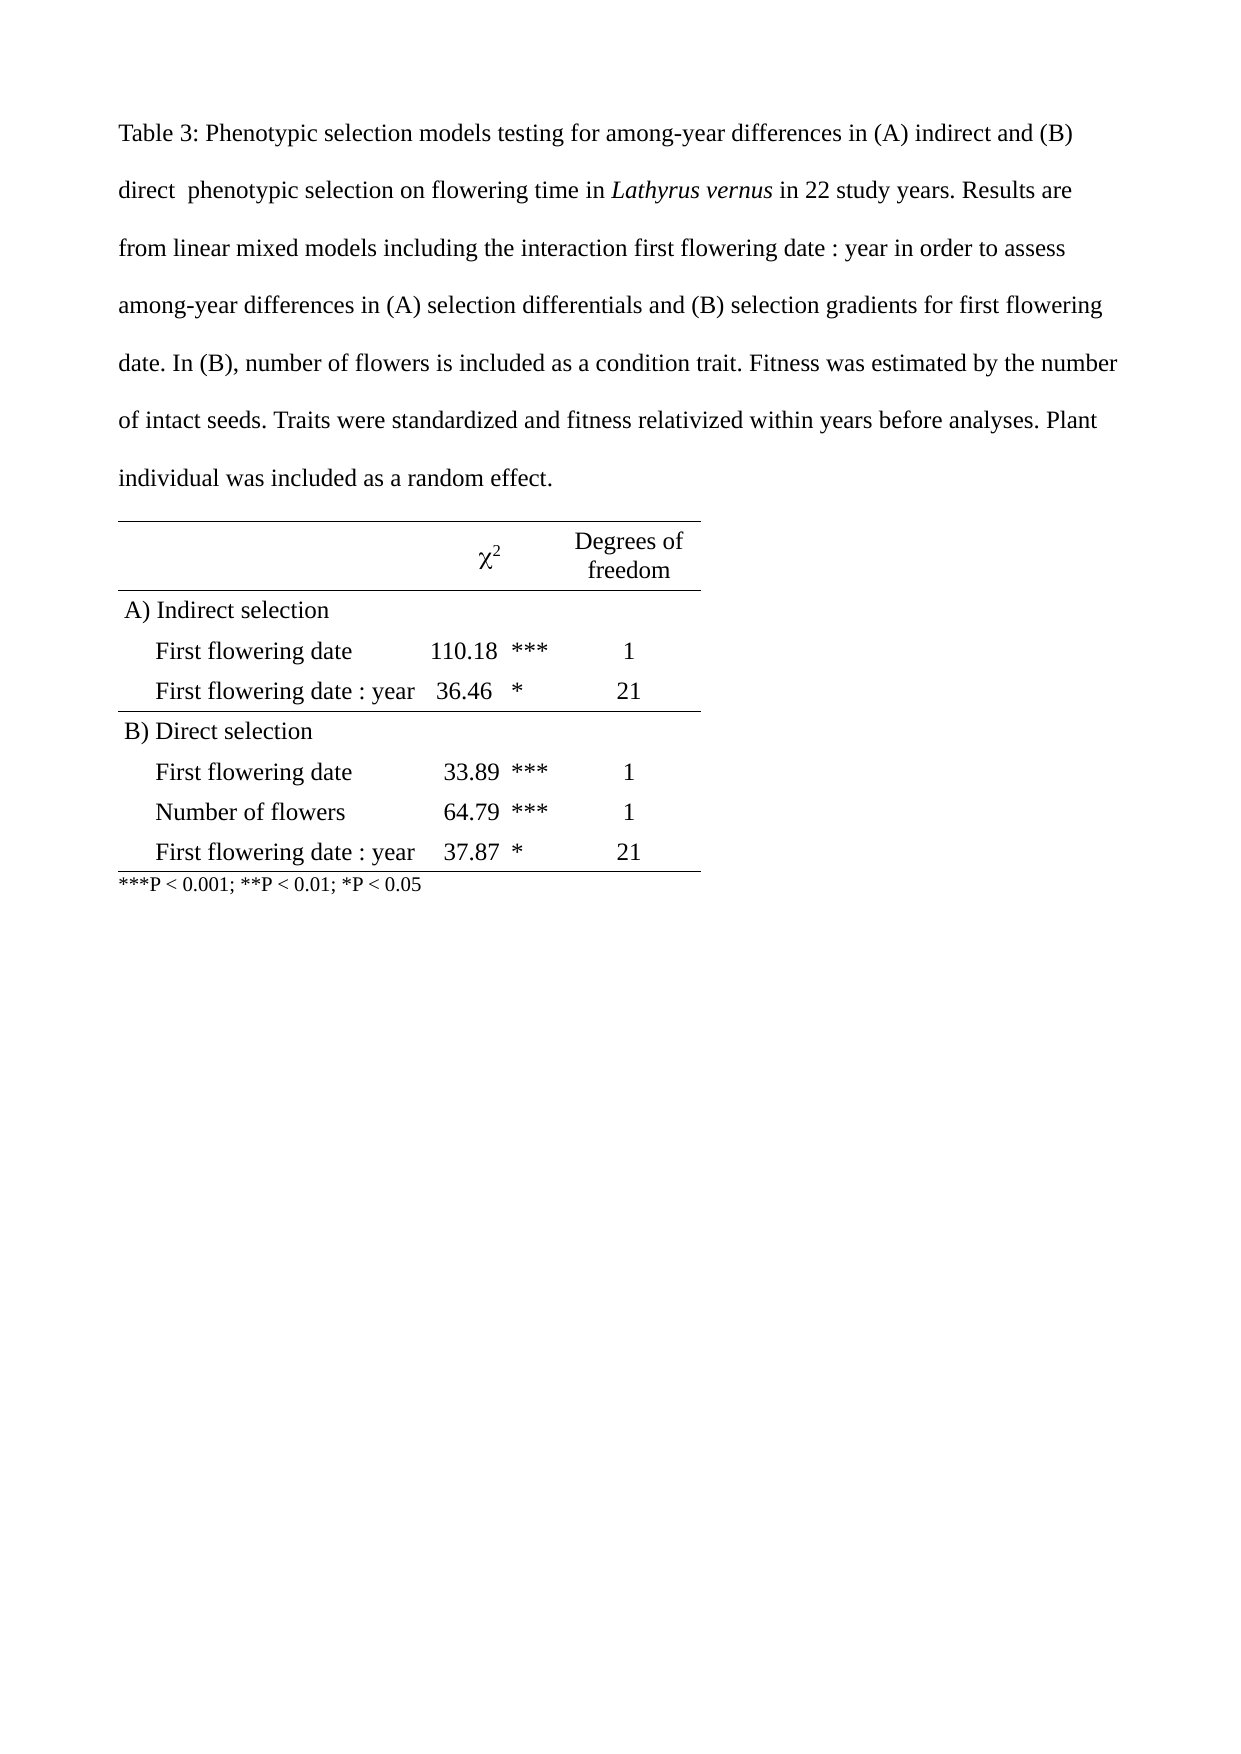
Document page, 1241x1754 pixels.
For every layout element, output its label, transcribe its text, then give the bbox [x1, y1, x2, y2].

text Table 3: Phenotypic selection models testing for among-year differences in (A) indirect and (B) direct phenotypic selection on flowering time in Lathyrus vernus in 22 study years. Results are from linear mixed models including the interaction first flowering date : year in order to assess among-year differences in (A) selection differentials and (B) selection gradients for first flowering date. In (B), number of flowers is included as a condition trait. Fitness was estimated by the number of intact seeds. Traits were standardized and fitness relativized within years before analyses. Plant individual was included as a random effect. [118, 118, 1122, 492]
table_cell *** [505, 791, 556, 831]
table_header Degrees of freedom [556, 522, 701, 590]
table_cell First flowering date : year [118, 831, 423, 871]
text ***P < 0.001; **P < 0.01; *P < 0.05 [118, 872, 1122, 896]
table_cell 1 [556, 791, 701, 831]
table_cell *** [505, 591, 556, 670]
table_cell First flowering date [118, 751, 423, 791]
table_cell First flowering date [118, 630, 423, 670]
table_cell Number of flowers [118, 791, 423, 831]
table_cell 36.46 [423, 670, 505, 711]
table_cell 37.87 [423, 831, 505, 871]
table_header [118, 522, 423, 590]
table_cell 64.79 [423, 791, 505, 831]
table_cell 110.18 [423, 591, 505, 670]
table_cell B) Direct selection [118, 712, 423, 751]
table_cell * [505, 831, 556, 871]
table_cell 21 [556, 670, 701, 711]
table_cell 1 [556, 712, 701, 791]
table_header 2 [423, 522, 556, 590]
table_cell 33.89 [423, 712, 505, 791]
table_cell 1 [556, 591, 701, 670]
table_cell First flowering date : year [118, 670, 423, 711]
table_cell 21 [556, 831, 701, 871]
table_cell A) Indirect selection [118, 591, 423, 630]
table_cell *** [505, 712, 556, 791]
table_cell * [505, 670, 556, 711]
